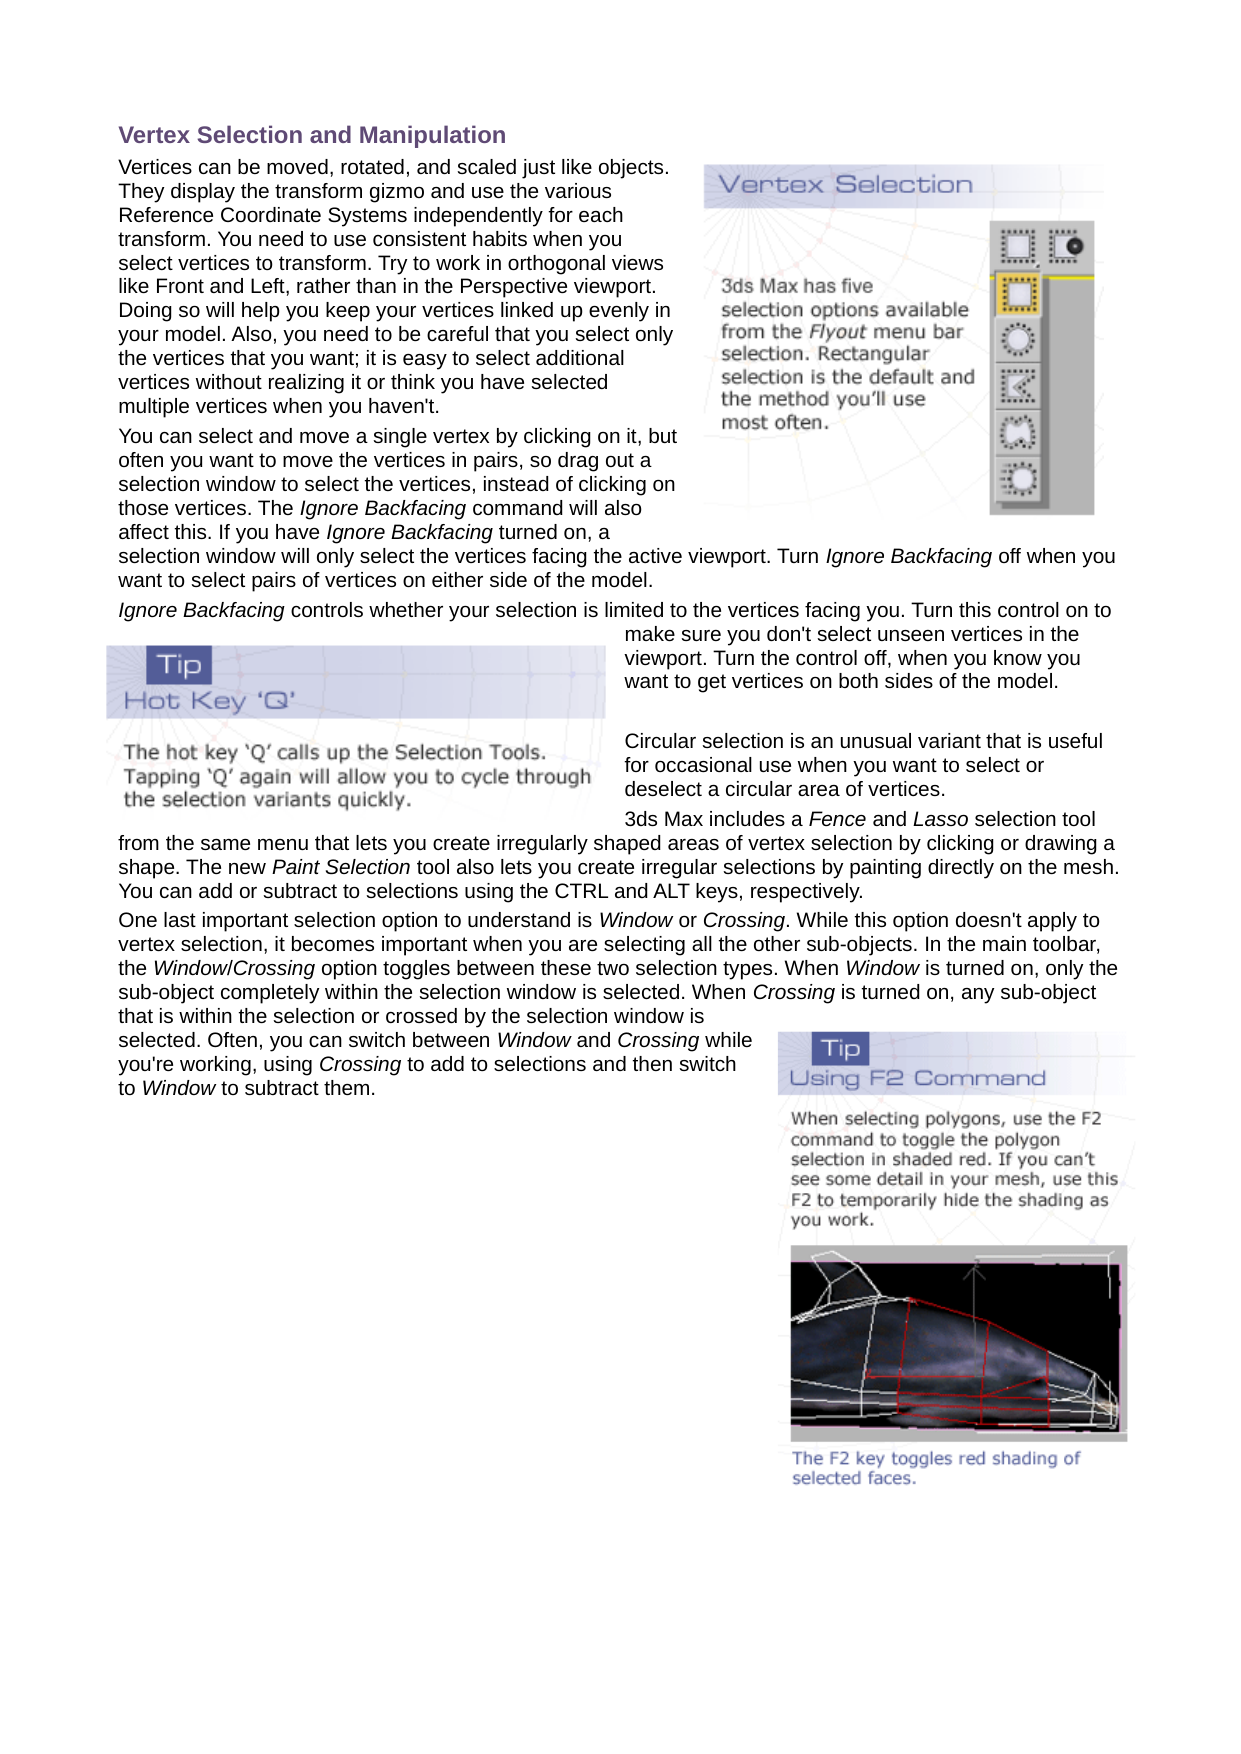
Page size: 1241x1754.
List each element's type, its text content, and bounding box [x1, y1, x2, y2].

picture [777, 1025, 1136, 1494]
text One last important selection option to understand is Window or Crossing. While this option doesn't apply to vertex selection, it becomes important when you are selecting all the other sub-objects. In the main toolbar, the Window/Crossing option toggles between these two selection types. When Window is turned on, only the sub-object completely within the selection window is selected. When Crossing is turned on, any sub-object that is within the selection or crossed by the selection window is selected. Often, you can switch between Window and Crossing while you're working, using Crossing to add to selections and then switch to Window to subtract them. [118, 908, 1122, 1100]
text 3ds Max includes a Fence and Lasso selection tool from the same menu that lets you create irregularly shaped areas of vertex selection by clicking or drawing a shape. The new Paint Selection tool also lets you create irregular selections by painting directly on the mesh. You can add or subtract to selections using the CTRL and ALT keys, respectively. [118, 807, 1122, 902]
text You can select and move a single vertex by clicking on it, but often you want to move the vertices in pairs, so drag out a selection window to select the vertices, instead of clicking on those vertices. The Ignore Backfacing command will also affect this. If you have Ignore Backfacing turned on, a selection window will only select the vertices facing the active viewport. Turn Ignore Backfacing off when you want to select pairs of vertices on either side of the model. [118, 424, 1122, 592]
text Circular selection is an unusual variant that is useful for occasional use when you want to select or deselect a circular area of vertices. [606, 729, 1122, 801]
picture [97, 641, 606, 826]
text Ignore Backfacing controls whether your selection is limited to the vertices facing you. Turn this control on to make sure you don't select unseen vertices in the viewport. Turn the control off, when you know you want to get vertices on both sides of the model. [118, 597, 1122, 693]
text Vertex Selection and Manipulation [118, 121, 1122, 149]
text Vertices can be moved, rotated, and scaled just like objects. They display the transform gizmo and use the various Reference Coordinate Systems independently for each transform. You need to use consistent habits when you select vertices to transform. Try to work in orthogonal views like Front and Left, rather than in the Perspective viewport. Doing so will help you keep your vertices linked up evenly in your model. Also, you need to be careful that you select only the vertices that you want; it is easy to select additional vertices without realizing it or think you have selected multiple vertices when you haven't. [118, 154, 698, 418]
picture [698, 146, 1104, 520]
